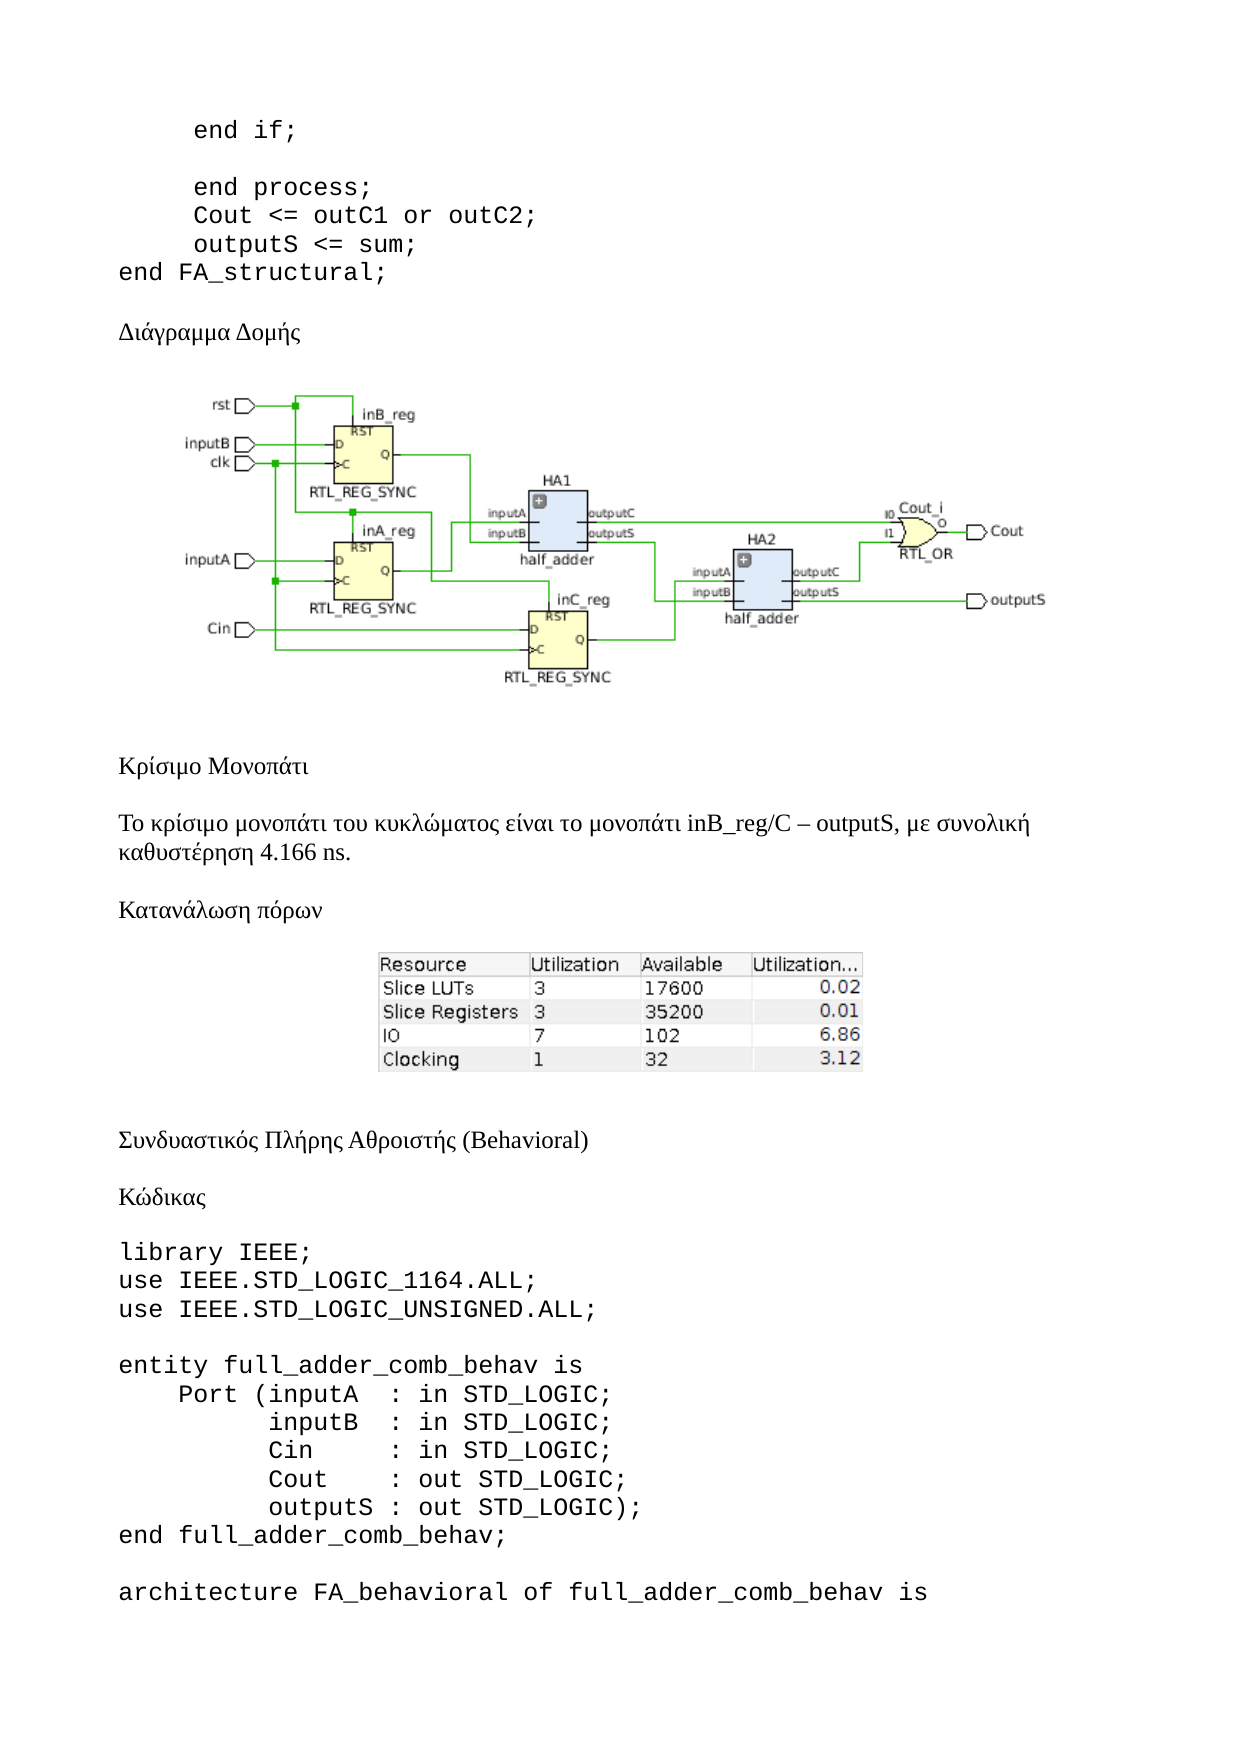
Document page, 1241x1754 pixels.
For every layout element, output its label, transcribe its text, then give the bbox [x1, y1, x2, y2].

text Συνδυαστικός Πλήρης Αθροιστής (Behavioral) [118, 1125, 1122, 1153]
text use IEEE.STD_LOGIC_UNSIGNED.ALL; [118, 1296, 1122, 1325]
text end full_adder_comb_behav; [118, 1523, 1122, 1551]
text entity full_adder_comb_behav is [118, 1353, 1122, 1381]
text inputB : in STD_LOGIC; [118, 1410, 1122, 1438]
text Cin : in STD_LOGIC; [118, 1438, 1122, 1466]
text end process; [118, 175, 1122, 203]
text Cout <= outC1 or outC2; [118, 203, 1122, 231]
picture [377, 952, 864, 1072]
text architecture FA_behavioral of full_adder_comb_behav is [118, 1580, 1122, 1608]
text end if; [118, 118, 1122, 146]
text Κώδικας [118, 1182, 1122, 1211]
text Κρίσιμο Μονοπάτι [118, 751, 1122, 780]
text outputS : out STD_LOGIC); [118, 1495, 1122, 1523]
text Port (inputA : in STD_LOGIC; [118, 1381, 1122, 1410]
text Cout : out STD_LOGIC; [118, 1466, 1122, 1495]
picture [169, 374, 1071, 694]
text library IEEE; [118, 1240, 1122, 1268]
text Διάγραμμα Δομής [118, 317, 1122, 346]
text use IEEE.STD_LOGIC_1164.ALL; [118, 1268, 1122, 1296]
text end FA_structural; [118, 260, 1122, 288]
text outputS <= sum; [118, 231, 1122, 260]
text Κατανάλωση πόρων [118, 895, 1122, 923]
text Το κρίσιμο μονοπάτι του κυκλώματος είναι το μονοπάτι inB_reg/C – outputS, με συνολική καθυστέρηση 4.166 ns. [118, 808, 1122, 866]
